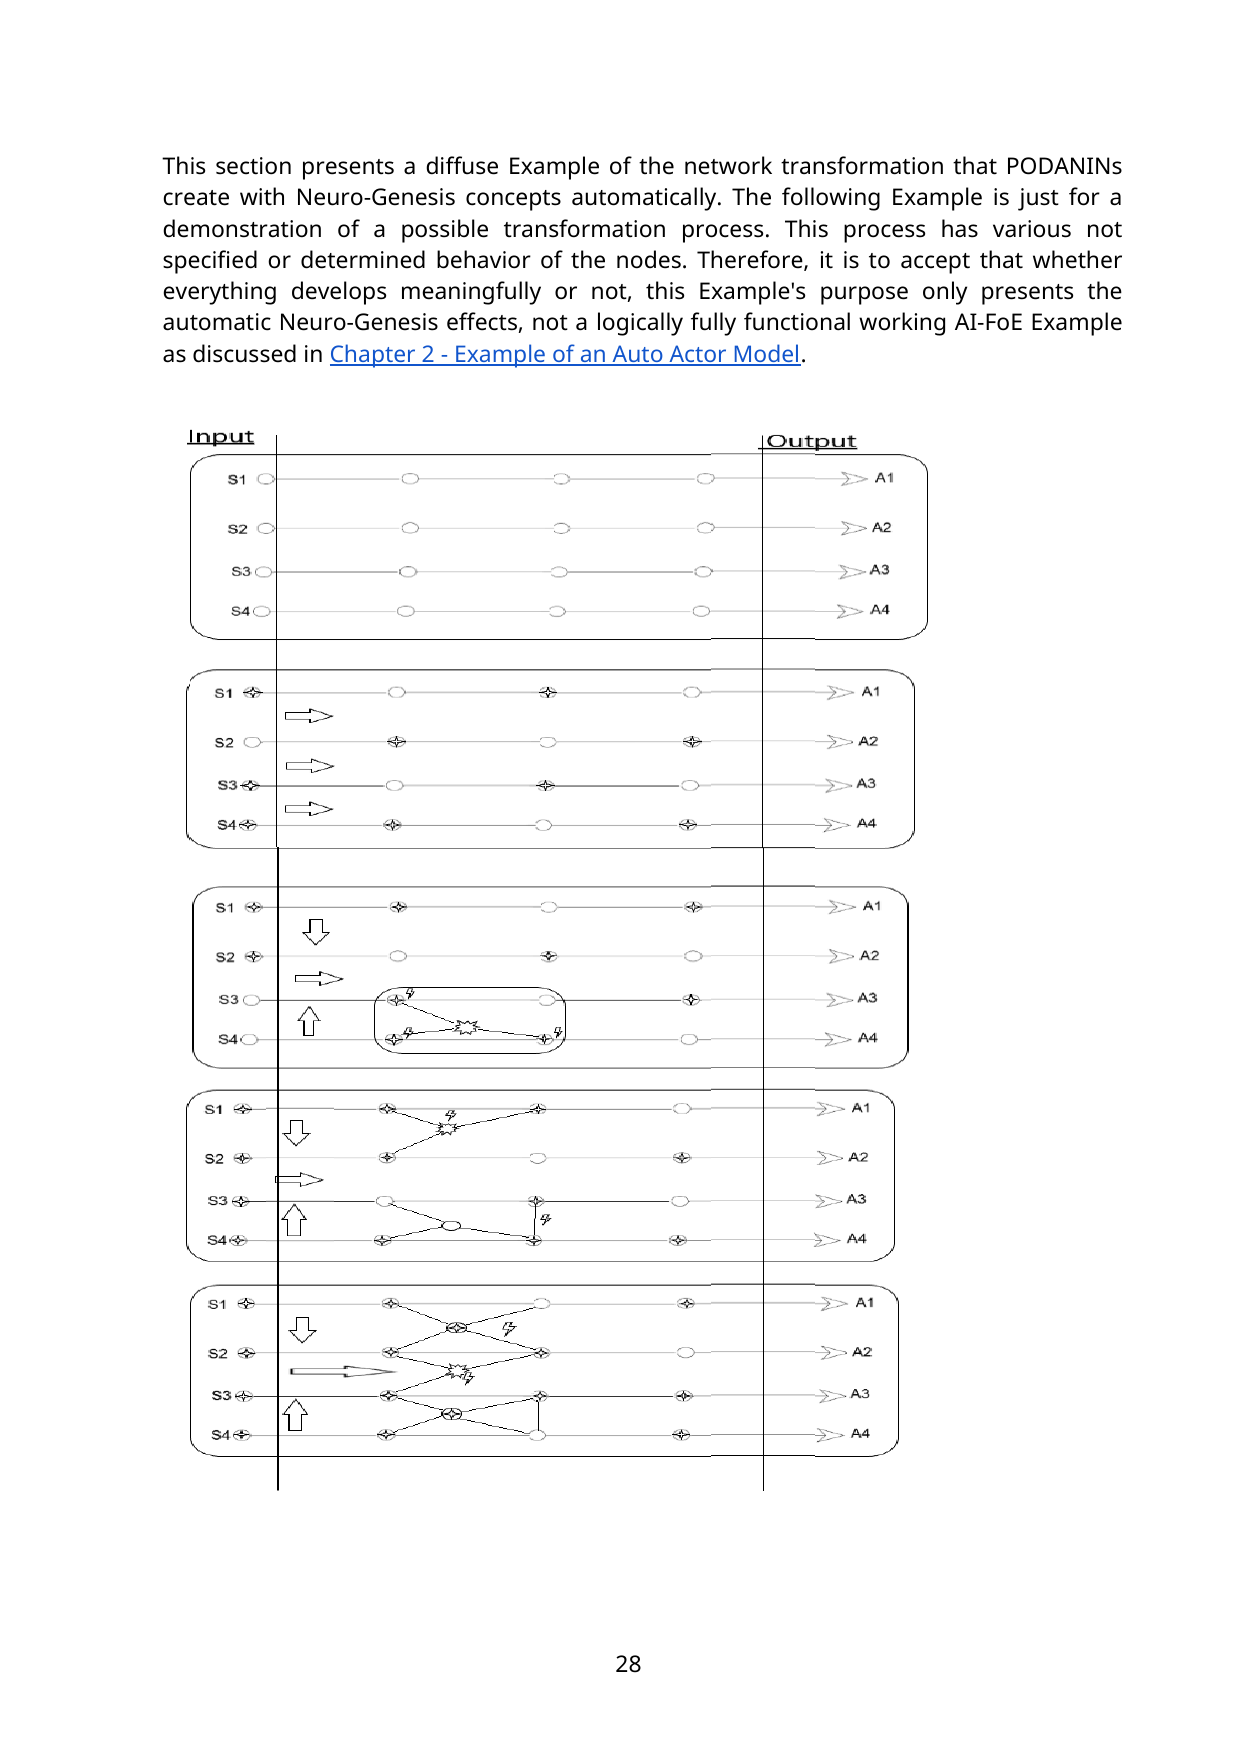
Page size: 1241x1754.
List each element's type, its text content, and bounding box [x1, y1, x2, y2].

text This section presents a diffuse Example of the network transformation that PODANINs create with Neuro-Genesis concepts automatically. The following Example is just for a demonstration of a possible transformation process. This process has various not specified or determined behavior of the nodes. Therefore, it is to accept that whether everything develops meaningfully or not, this Example's purpose only presents the automatic Neuro-Genesis effects, not a logically fully functional working AI-FoE Example as discussed in Chapter 2 - Example of an Auto Actor Model. [162, 150, 1124, 369]
picture [162, 396, 940, 1516]
